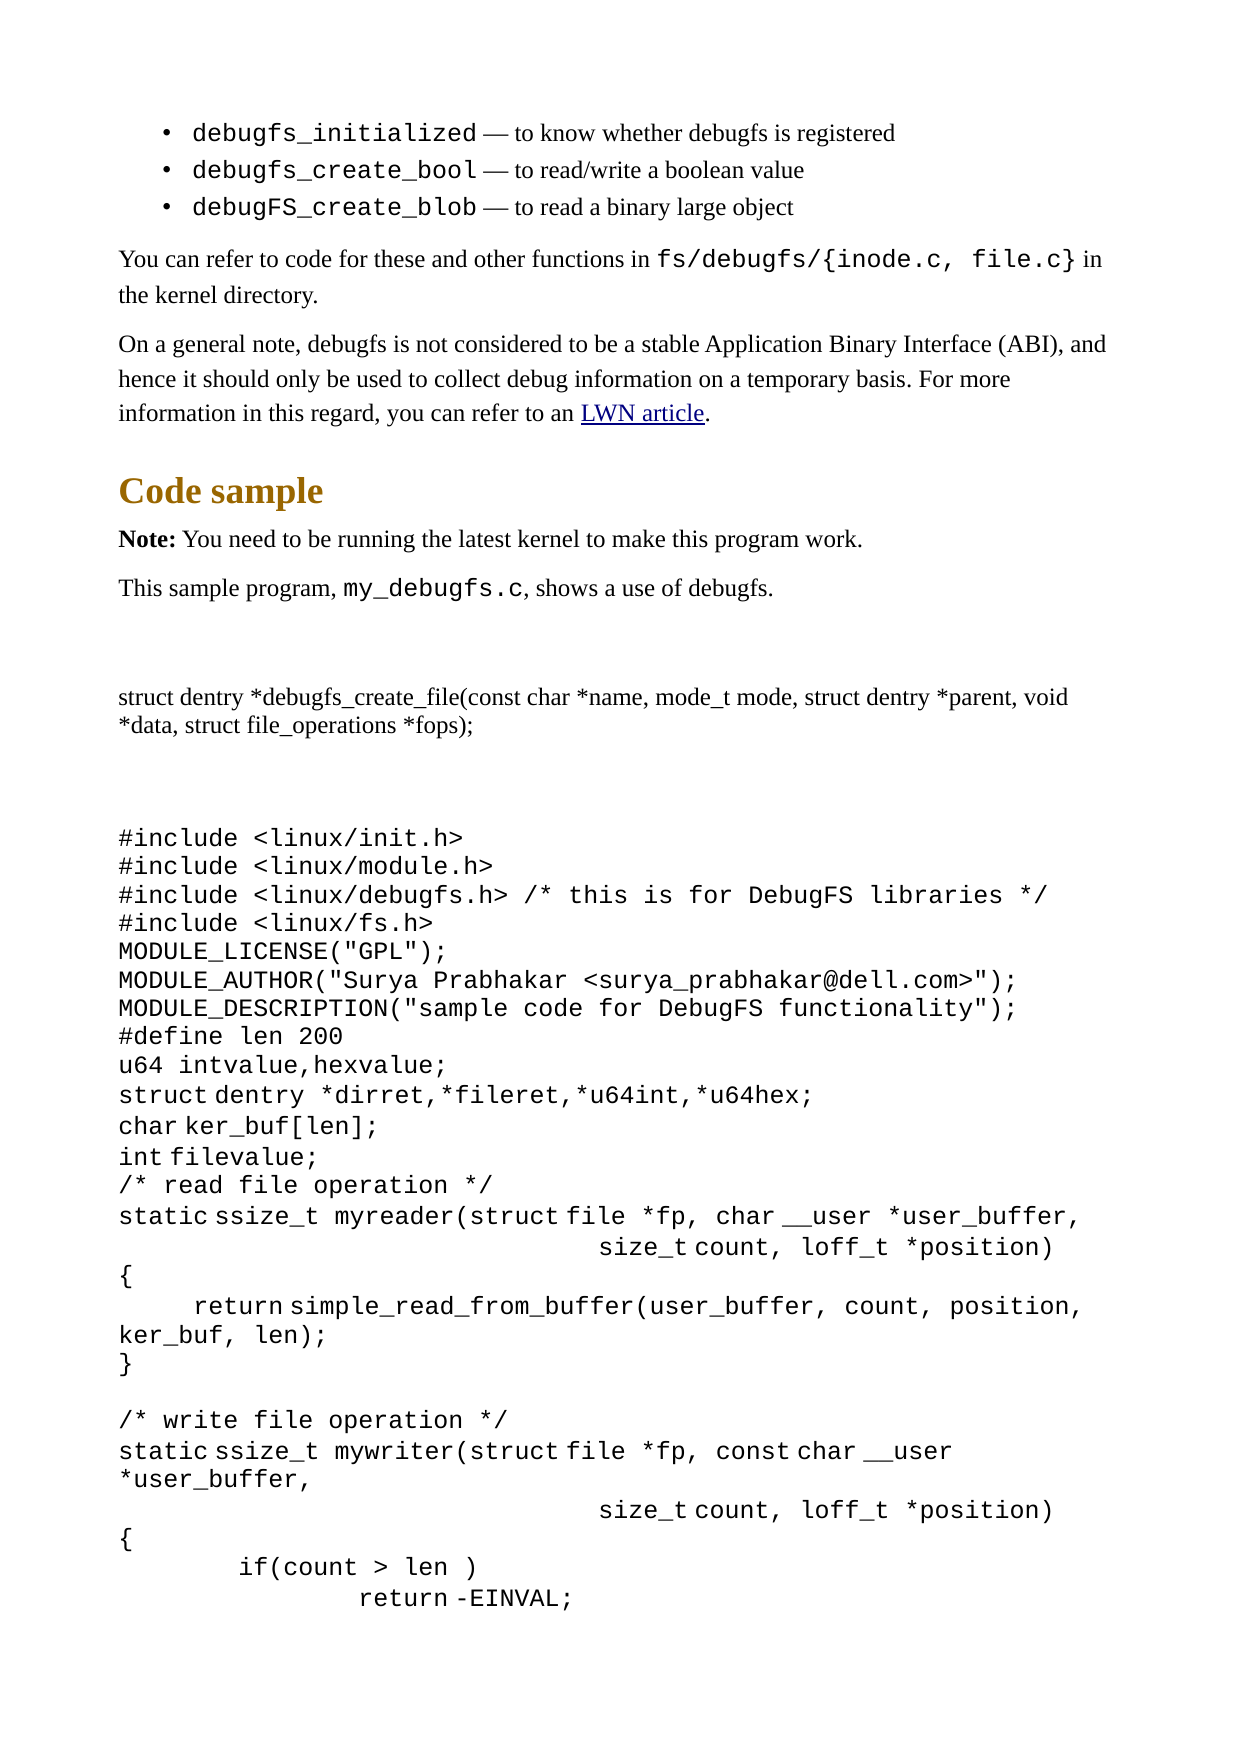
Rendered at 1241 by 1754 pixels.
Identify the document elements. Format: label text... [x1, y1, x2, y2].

text Note: You need to be running the latest kernel to make this program work. [118, 524, 1122, 552]
list debugfs_initialized — to know whether debugfs is registered [162, 118, 1122, 149]
text char ker_buf[len]; [118, 1111, 1122, 1142]
text On a general note, debugfs is not considered to be a stable Application Binary Interface (ABI), and hence it should only be used to collect debug information on a temporary basis. For more information in this regard, you can refer to an LWN article. [118, 329, 1122, 427]
text /* read file operation */ [118, 1173, 1122, 1201]
text return -EINVAL; [118, 1583, 1122, 1613]
text #include <linux/debugfs.h> /* this is for DebugFS libraries */ [118, 882, 1122, 911]
text u64 intvalue,hexvalue; [118, 1052, 1122, 1081]
text struct dentry *dirret,*fileret,*u64int,*u64hex; [118, 1081, 1122, 1111]
subtitle Code sample [118, 468, 1122, 511]
text /* write file operation */ [118, 1408, 1122, 1436]
text int filevalue; [118, 1142, 1122, 1173]
text #define len 200 [118, 1024, 1122, 1052]
text #include <linux/fs.h> [118, 911, 1122, 939]
text #include <linux/init.h> [118, 826, 1122, 854]
list debugfs_create_bool — to read/write a boolean value [162, 155, 1122, 186]
text if(count > len ) [118, 1554, 1122, 1583]
text You can refer to code for these and other functions in fs/debugfs/{inode.c, file.c} in the kernel directory. [118, 244, 1122, 309]
text { [118, 1526, 1122, 1554]
text static ssize_t mywriter(struct file *fp, const char __user *user_buffer, [118, 1436, 1122, 1495]
text size_t count, loff_t *position) [118, 1495, 1122, 1526]
text size_t count, loff_t *position) [118, 1232, 1122, 1263]
text { [118, 1263, 1122, 1291]
text } [118, 1351, 1122, 1379]
text MODULE_AUTHOR("Surya Prabhakar <surya_prabhakar@dell.com>"); [118, 967, 1122, 996]
text struct dentry *debugfs_create_file(const char *name, mode_t mode, struct dentry *parent, void *data, struct file_operations *fops); [118, 682, 1122, 739]
text static ssize_t myreader(struct file *fp, char __user *user_buffer, [118, 1201, 1122, 1232]
list debugFS_create_blob — to read a binary large object [162, 192, 1122, 223]
text #include <linux/module.h> [118, 854, 1122, 882]
text MODULE_LICENSE("GPL"); [118, 939, 1122, 967]
text This sample program, my_debugfs.c, shows a use of debugfs. [118, 573, 1122, 604]
text MODULE_DESCRIPTION("sample code for DebugFS functionality"); [118, 996, 1122, 1024]
text return simple_read_from_buffer(user_buffer, count, position, ker_buf, len); [118, 1291, 1122, 1351]
